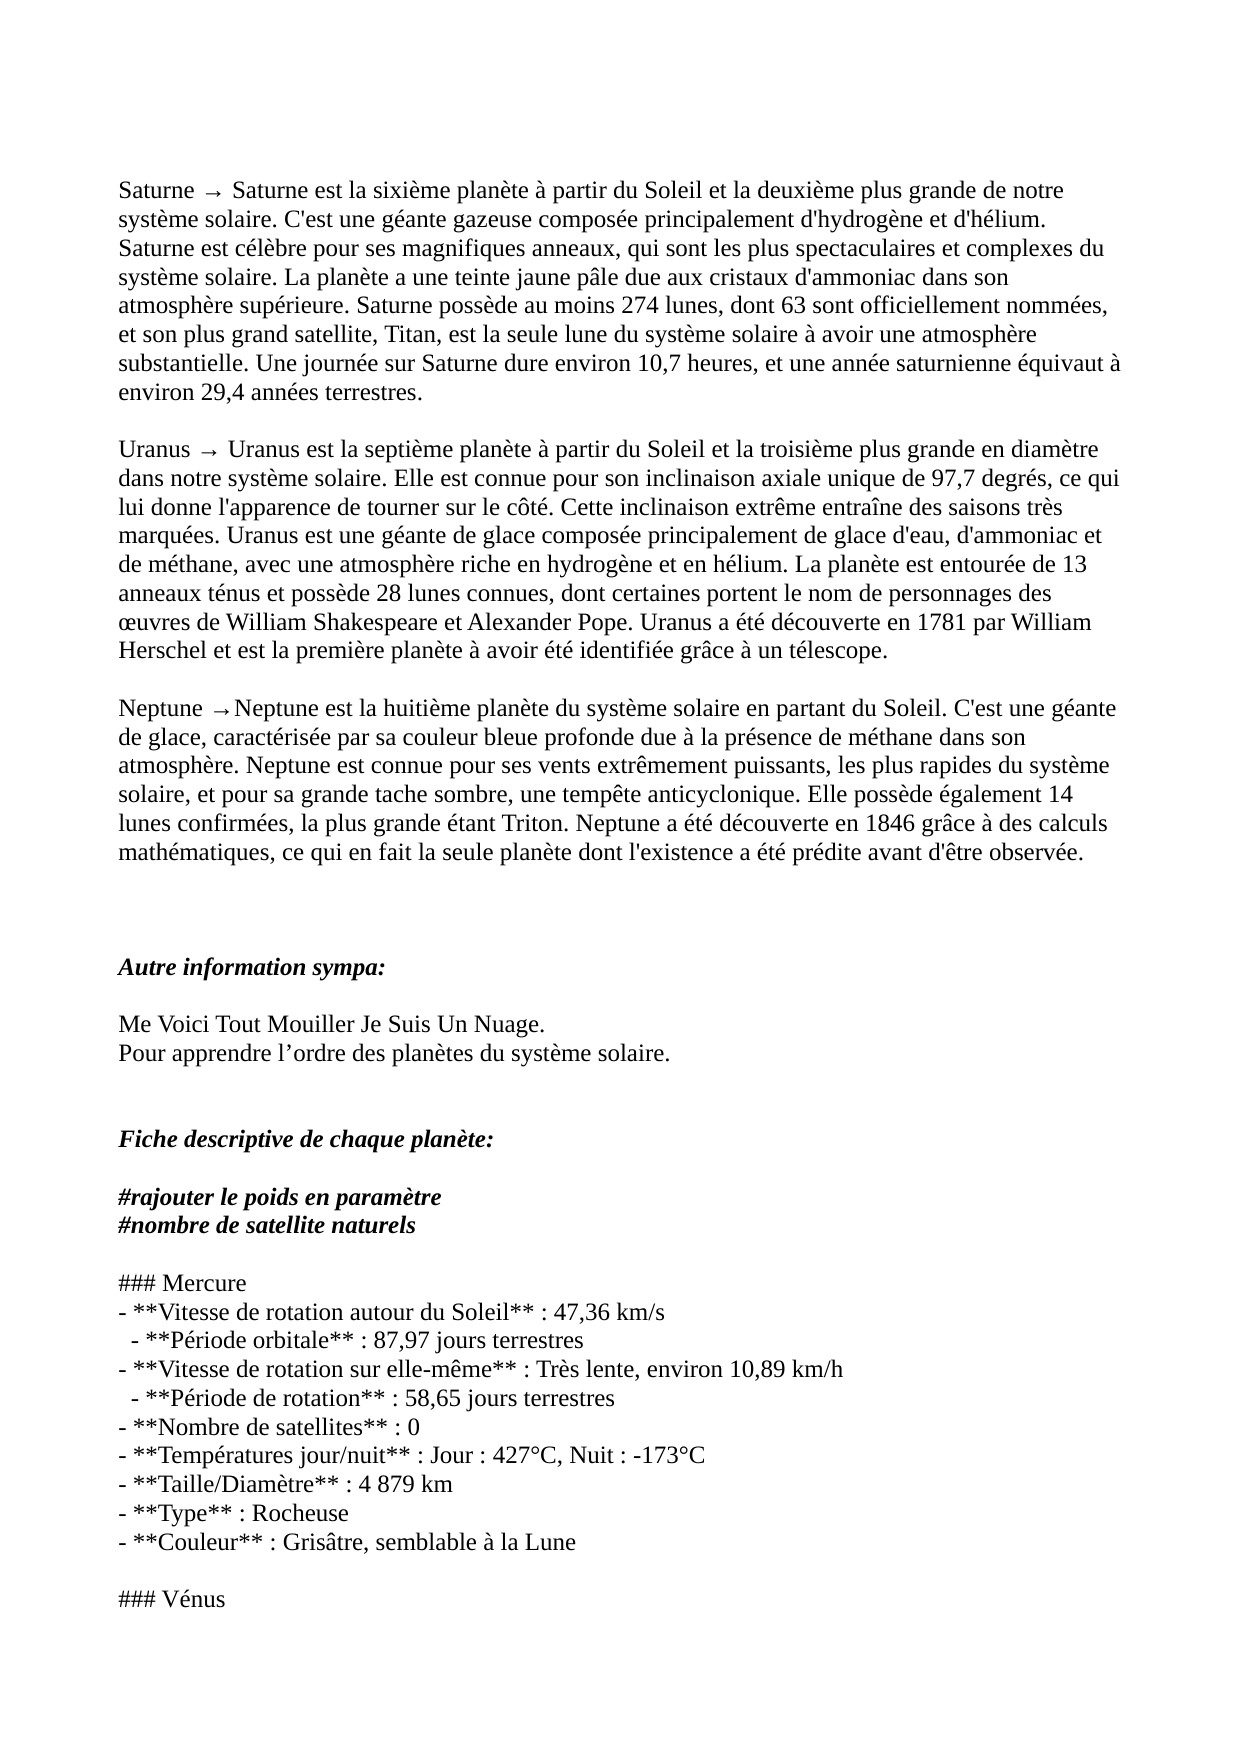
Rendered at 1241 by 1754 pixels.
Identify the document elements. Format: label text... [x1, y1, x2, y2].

text Fiche descriptive de chaque planète: [118, 1124, 1122, 1153]
text Uranus → Uranus est la septième planète à partir du Soleil et la troisième plus grande en diamètre dans notre système solaire. Elle est connue pour son inclinaison axiale unique de 97,7 degrés, ce qui lui donne l'apparence de tourner sur le côté. Cette inclinaison extrême entraîne des saisons très marquées. Uranus est une géante de glace composée principalement de glace d'eau, d'ammoniac et de méthane, avec une atmosphère riche en hydrogène et en hélium. La planète est entourée de 13 anneaux ténus et possède 28 lunes connues, dont certaines portent le nom de personnages des œuvres de William Shakespeare et Alexander Pope. Uranus a été découverte en 1781 par William Herschel et est la première planète à avoir été identifiée grâce à un télescope. [118, 434, 1122, 664]
text Autre information sympa: [118, 952, 1122, 981]
text #rajouter le poids en paramètre [118, 1182, 1122, 1211]
text Pour apprendre l’ordre des planètes du système solaire. [118, 1038, 1122, 1067]
text Neptune →Neptune est la huitième planète du système solaire en partant du Soleil. C'est une géante de glace, caractérisée par sa couleur bleue profonde due à la présence de méthane dans son atmosphère. Neptune est connue pour ses vents extrêmement puissants, les plus rapides du système solaire, et pour sa grande tache sombre, une tempête anticyclonique. Elle possède également 14 lunes confirmées, la plus grande étant Triton. Neptune a été découverte en 1846 grâce à des calculs mathématiques, ce qui en fait la seule planète dont l'existence a été prédite avant d'être observée. [118, 693, 1122, 866]
text Saturne → Saturne est la sixième planète à partir du Soleil et la deuxième plus grande de notre système solaire. C'est une géante gazeuse composée principalement d'hydrogène et d'hélium. Saturne est célèbre pour ses magnifiques anneaux, qui sont les plus spectaculaires et complexes du système solaire. La planète a une teinte jaune pâle due aux cristaux d'ammoniac dans son atmosphère supérieure. Saturne possède au moins 274 lunes, dont 63 sont officiellement nommées, et son plus grand satellite, Titan, est la seule lune du système solaire à avoir une atmosphère substantielle. Une journée sur Saturne dure environ 10,7 heures, et une année saturnienne équivaut à environ 29,4 années terrestres. [118, 118, 1122, 406]
text Me Voici Tout Mouiller Je Suis Un Nuage. [118, 1009, 1122, 1038]
text #nombre de satellite naturels ### Mercure - **Vitesse de rotation autour du Soleil** : 47,36 km/s - **Période orbitale** : 87,97 jours terrestres - **Vitesse de rotation sur elle-même** : Très lente, environ 10,89 km/h - **Période de rotation** : 58,65 jours terrestres - **Nombre de satellites** : 0 - **Températures jour/nuit** : Jour : 427°C, Nuit : -173°C - **Taille/Diamètre** : 4 879 km - **Type** : Rocheuse - **Couleur** : Grisâtre, semblable à la Lune ### Vénus [118, 1211, 1122, 1613]
